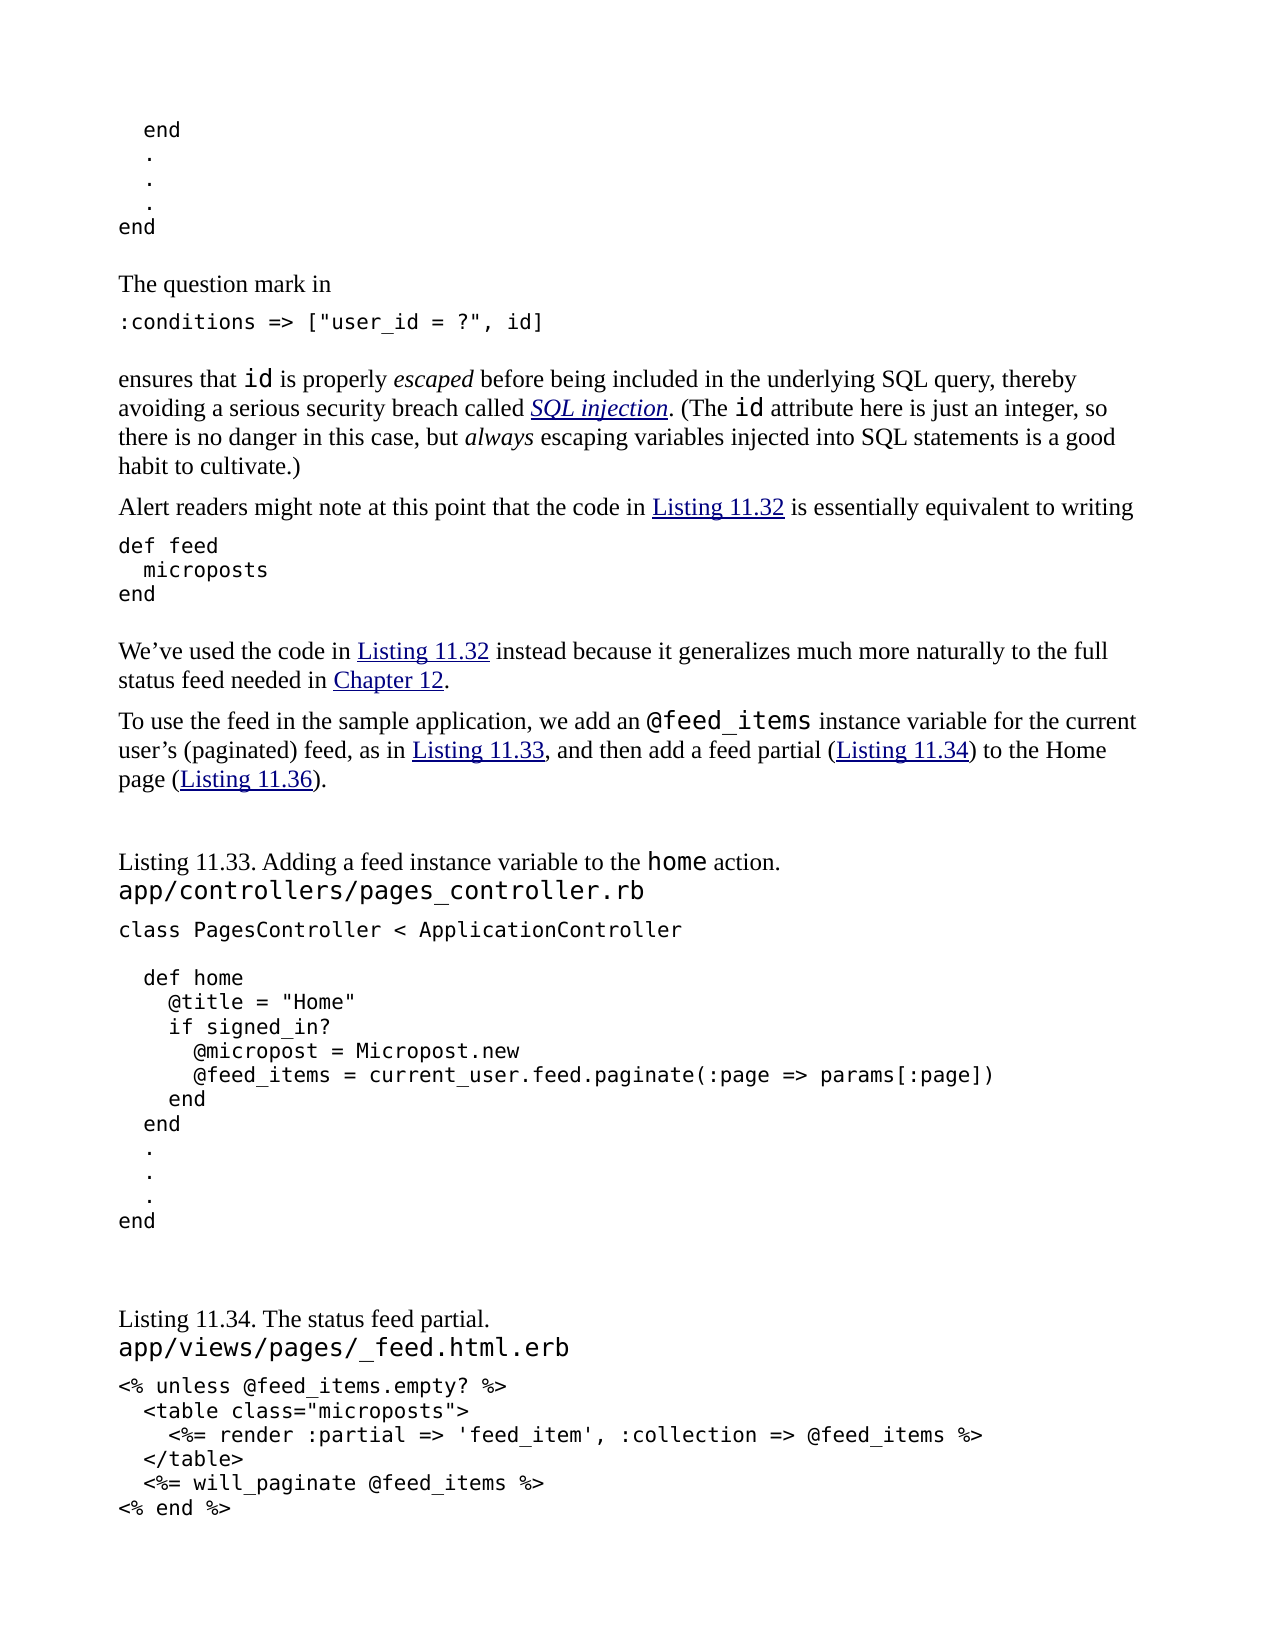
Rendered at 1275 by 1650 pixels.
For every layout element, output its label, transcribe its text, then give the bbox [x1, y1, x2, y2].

text . [118, 1184, 1157, 1209]
text . [118, 142, 1157, 167]
text . [118, 1160, 1157, 1184]
text . [118, 191, 1157, 215]
text Listing 11.34. The status feed partial. app/views/pages/_feed.html.erb [118, 1304, 1157, 1362]
text end [118, 582, 1157, 607]
text @title = "Home" [118, 990, 1157, 1015]
text We’ve used the code in Listing 11.32 instead because it generalizes much more naturally to the full status feed needed in Chapter 12. [118, 636, 1157, 693]
text :conditions => ["user_id = ?", id] [118, 310, 1157, 334]
text @micropost = Micropost.new [118, 1039, 1157, 1063]
text end [118, 1087, 1157, 1112]
text end [118, 1209, 1157, 1233]
text The question mark in [118, 269, 1157, 298]
text <table class="microposts"> [118, 1399, 1157, 1423]
text Alert readers might note at this point that the code in Listing 11.32 is essentially equivalent to writing [118, 492, 1157, 521]
text <% end %> [118, 1496, 1157, 1520]
text <% unless @feed_items.empty? %> [118, 1374, 1157, 1399]
text microposts [118, 558, 1157, 582]
text To use the feed in the sample application, we add an @feed_items instance variable for the current user’s (paginated) feed, as in Listing 11.33, and then add a feed partial (Listing 11.34) to the Home page (Listing 11.36). [118, 706, 1157, 793]
text def home [118, 966, 1157, 990]
text ensures that id is properly escaped before being included in the underlying SQL query, thereby avoiding a serious security breach called SQL injection. (The id attribute here is just an integer, so there is no danger in this case, but always escaping variables injected into SQL statements is a good habit to cultivate.) [118, 364, 1157, 480]
text end [118, 118, 1157, 142]
text Listing 11.33. Adding a feed instance variable to the home action. app/controllers/pages_controller.rb [118, 847, 1157, 905]
text if signed_in? [118, 1015, 1157, 1039]
text . [118, 167, 1157, 191]
text end [118, 215, 1157, 239]
text class PagesController < ApplicationController [118, 918, 1157, 942]
text . [118, 1136, 1157, 1160]
text </table> [118, 1447, 1157, 1471]
text <%= will_paginate @feed_items %> [118, 1471, 1157, 1496]
text <%= render :partial => 'feed_item', :collection => @feed_items %> [118, 1423, 1157, 1447]
text def feed [118, 534, 1157, 558]
text @feed_items = current_user.feed.paginate(:page => params[:page]) [118, 1063, 1157, 1087]
text end [118, 1112, 1157, 1136]
